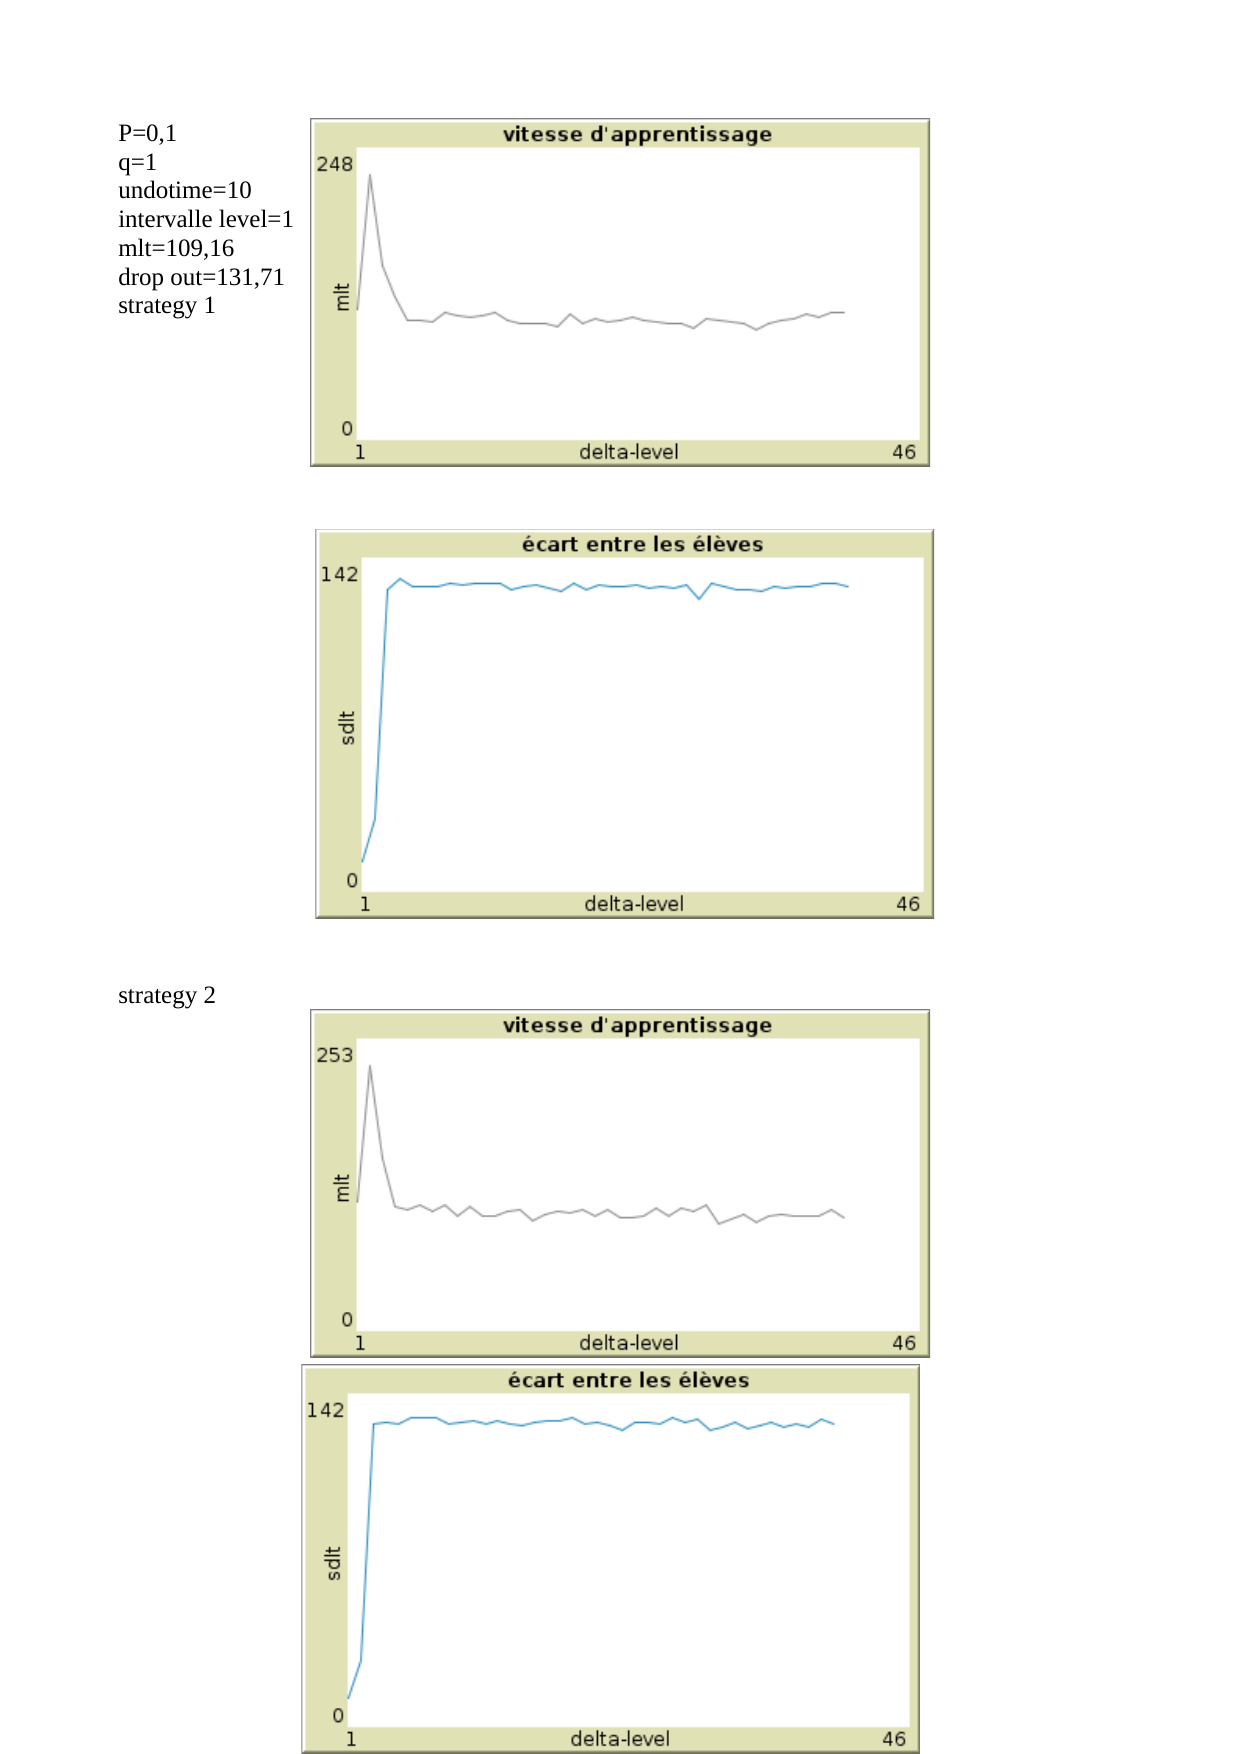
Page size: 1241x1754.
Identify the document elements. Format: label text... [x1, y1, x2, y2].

picture [310, 118, 931, 467]
text [931, 233, 1122, 262]
text P=0,1 [118, 118, 310, 147]
picture [315, 529, 935, 919]
text intervalle level=1 [118, 204, 310, 233]
text undotime=10 [118, 176, 310, 204]
text [931, 118, 1122, 147]
text [931, 147, 1122, 176]
text [931, 176, 1122, 204]
text strategy 1 [118, 291, 310, 319]
picture [310, 1009, 931, 1358]
text mlt=109,16 [118, 233, 310, 262]
text [931, 262, 1122, 291]
picture [301, 1364, 920, 1754]
text [931, 204, 1122, 233]
text drop out=131,71 [118, 262, 310, 291]
text [931, 291, 1122, 319]
text strategy 2 [118, 981, 1122, 1009]
text q=1 [118, 147, 310, 176]
